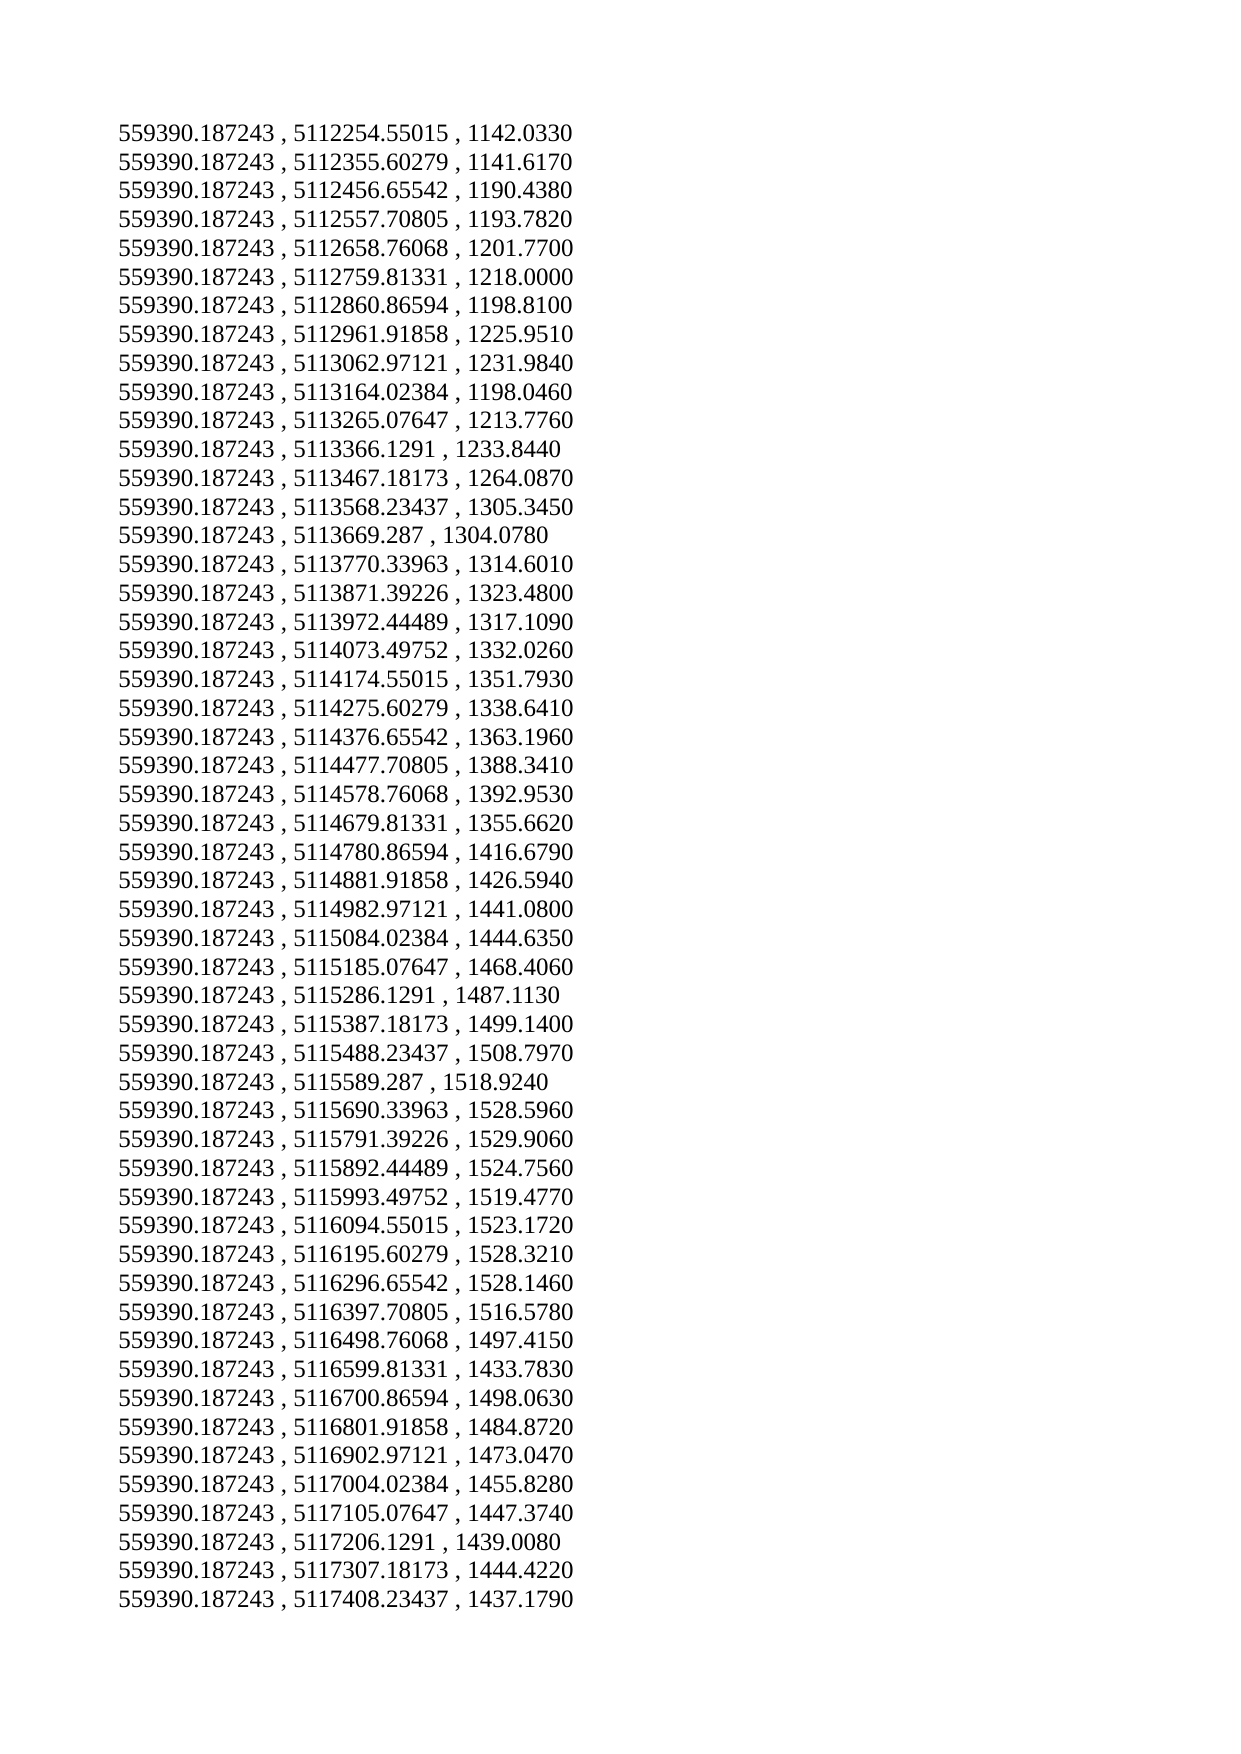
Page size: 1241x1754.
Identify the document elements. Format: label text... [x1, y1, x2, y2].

text 559390.187243 , 5115488.23437 , 1508.7970 [118, 1038, 1122, 1067]
text 559390.187243 , 5115690.33963 , 1528.5960 [118, 1096, 1122, 1124]
text 559390.187243 , 5116094.55015 , 1523.1720 [118, 1211, 1122, 1239]
text 559390.187243 , 5112254.55015 , 1142.0330 [118, 118, 1122, 147]
text 559390.187243 , 5116498.76068 , 1497.4150 [118, 1326, 1122, 1354]
text 559390.187243 , 5114780.86594 , 1416.6790 [118, 837, 1122, 866]
text 559390.187243 , 5115185.07647 , 1468.4060 [118, 952, 1122, 981]
text 559390.187243 , 5113871.39226 , 1323.4800 [118, 578, 1122, 607]
text 559390.187243 , 5116801.91858 , 1484.8720 [118, 1412, 1122, 1441]
text 559390.187243 , 5114679.81331 , 1355.6620 [118, 808, 1122, 837]
text 559390.187243 , 5113568.23437 , 1305.3450 [118, 492, 1122, 521]
text 559390.187243 , 5112759.81331 , 1218.0000 [118, 262, 1122, 291]
text 559390.187243 , 5112355.60279 , 1141.6170 [118, 147, 1122, 176]
text 559390.187243 , 5115084.02384 , 1444.6350 [118, 923, 1122, 952]
text 559390.187243 , 5112456.65542 , 1190.4380 [118, 176, 1122, 204]
text 559390.187243 , 5112860.86594 , 1198.8100 [118, 291, 1122, 319]
text 559390.187243 , 5117408.23437 , 1437.1790 [118, 1584, 1122, 1613]
text 559390.187243 , 5117105.07647 , 1447.3740 [118, 1498, 1122, 1527]
text 559390.187243 , 5117004.02384 , 1455.8280 [118, 1469, 1122, 1498]
text 559390.187243 , 5114376.65542 , 1363.1960 [118, 722, 1122, 751]
text 559390.187243 , 5113770.33963 , 1314.6010 [118, 549, 1122, 578]
text 559390.187243 , 5116599.81331 , 1433.7830 [118, 1354, 1122, 1383]
text 559390.187243 , 5112557.70805 , 1193.7820 [118, 204, 1122, 233]
text 559390.187243 , 5113164.02384 , 1198.0460 [118, 377, 1122, 406]
text 559390.187243 , 5113669.287 , 1304.0780 [118, 521, 1122, 549]
text 559390.187243 , 5113467.18173 , 1264.0870 [118, 463, 1122, 492]
text 559390.187243 , 5114477.70805 , 1388.3410 [118, 751, 1122, 779]
text 559390.187243 , 5113972.44489 , 1317.1090 [118, 607, 1122, 636]
text 559390.187243 , 5115286.1291 , 1487.1130 [118, 981, 1122, 1009]
text 559390.187243 , 5117307.18173 , 1444.4220 [118, 1556, 1122, 1584]
text 559390.187243 , 5115589.287 , 1518.9240 [118, 1067, 1122, 1096]
text 559390.187243 , 5116902.97121 , 1473.0470 [118, 1441, 1122, 1469]
text 559390.187243 , 5114174.55015 , 1351.7930 [118, 664, 1122, 693]
text 559390.187243 , 5114073.49752 , 1332.0260 [118, 636, 1122, 664]
text 559390.187243 , 5116397.70805 , 1516.5780 [118, 1297, 1122, 1326]
text 559390.187243 , 5115387.18173 , 1499.1400 [118, 1009, 1122, 1038]
text 559390.187243 , 5115892.44489 , 1524.7560 [118, 1153, 1122, 1182]
text 559390.187243 , 5115993.49752 , 1519.4770 [118, 1182, 1122, 1211]
text 559390.187243 , 5112961.91858 , 1225.9510 [118, 319, 1122, 348]
text 559390.187243 , 5113265.07647 , 1213.7760 [118, 406, 1122, 434]
text 559390.187243 , 5116296.65542 , 1528.1460 [118, 1268, 1122, 1297]
text 559390.187243 , 5114275.60279 , 1338.6410 [118, 693, 1122, 722]
text 559390.187243 , 5113366.1291 , 1233.8440 [118, 434, 1122, 463]
text 559390.187243 , 5112658.76068 , 1201.7700 [118, 233, 1122, 262]
text 559390.187243 , 5114881.91858 , 1426.5940 [118, 866, 1122, 894]
text 559390.187243 , 5114982.97121 , 1441.0800 [118, 894, 1122, 923]
text 559390.187243 , 5116195.60279 , 1528.3210 [118, 1239, 1122, 1268]
text 559390.187243 , 5115791.39226 , 1529.9060 [118, 1124, 1122, 1153]
text 559390.187243 , 5116700.86594 , 1498.0630 [118, 1383, 1122, 1412]
text 559390.187243 , 5113062.97121 , 1231.9840 [118, 348, 1122, 377]
text 559390.187243 , 5117206.1291 , 1439.0080 [118, 1527, 1122, 1556]
text 559390.187243 , 5114578.76068 , 1392.9530 [118, 779, 1122, 808]
